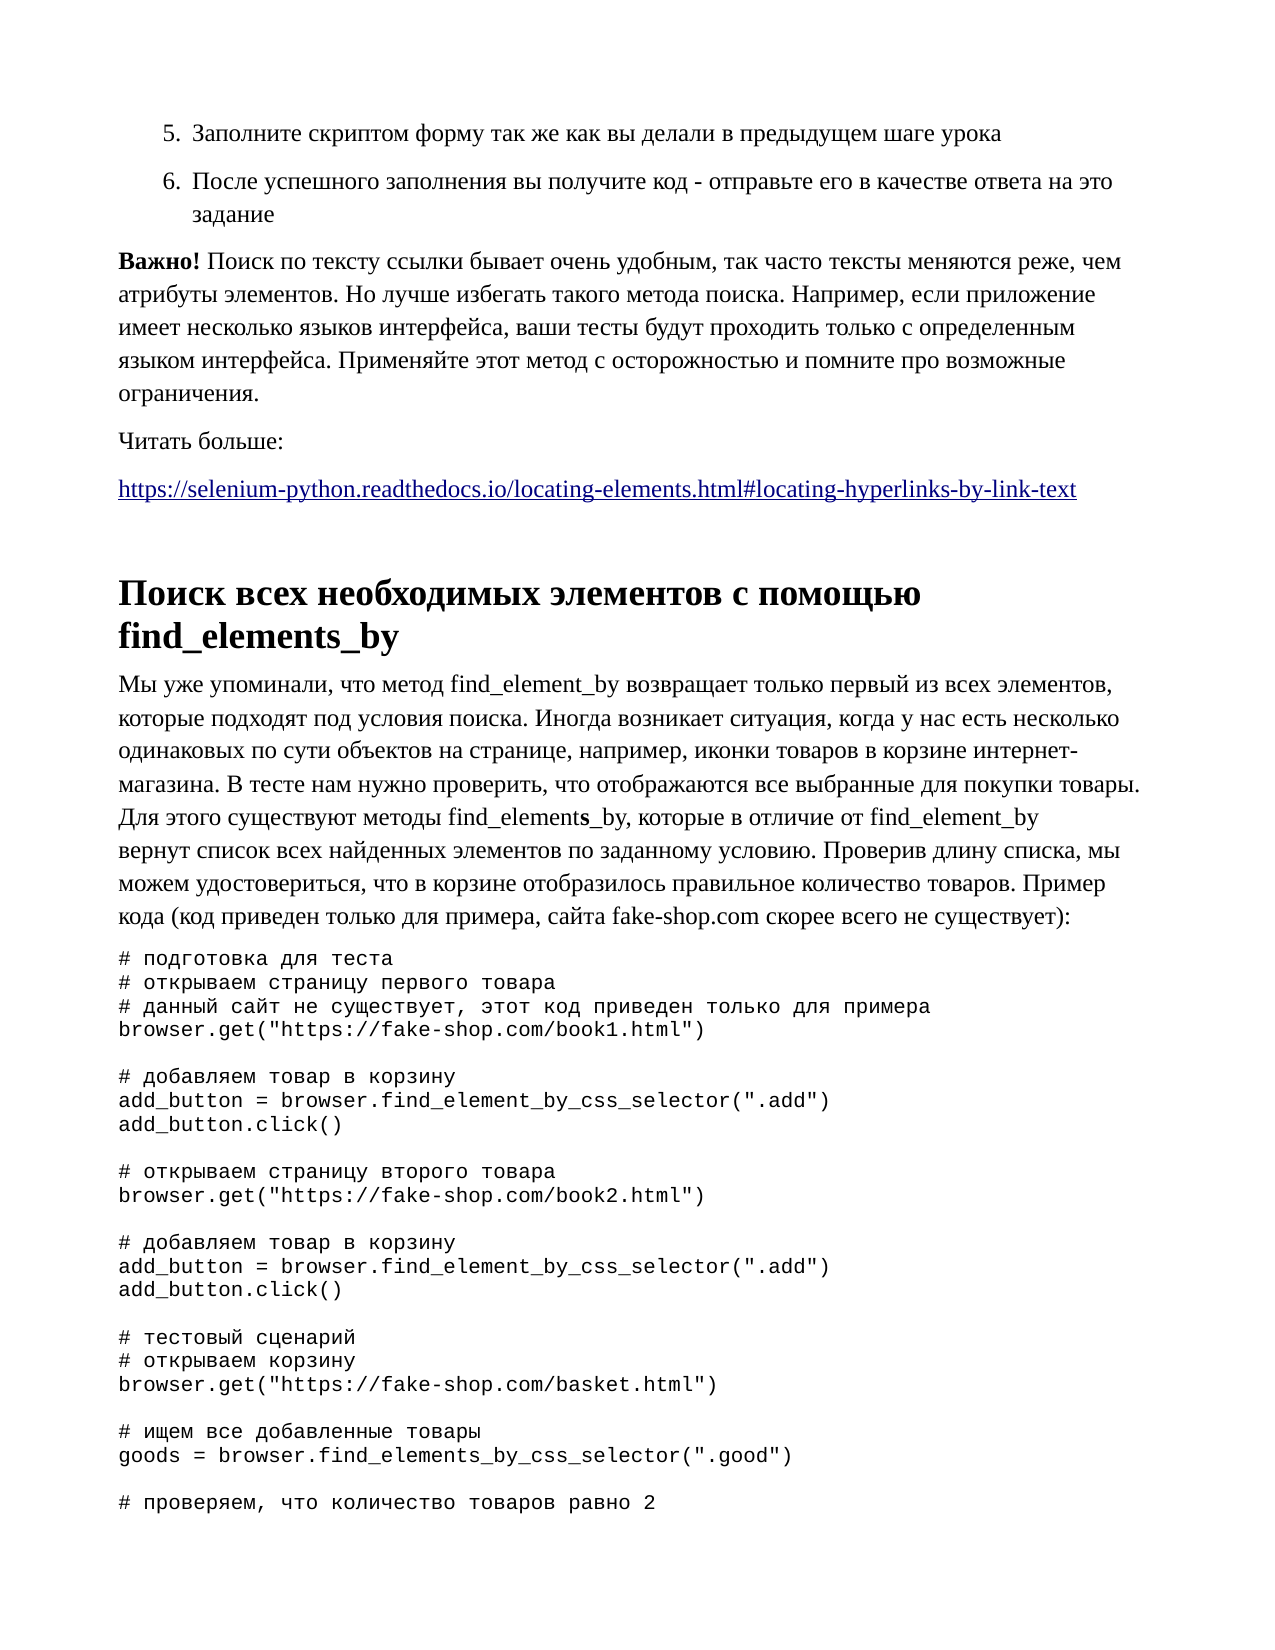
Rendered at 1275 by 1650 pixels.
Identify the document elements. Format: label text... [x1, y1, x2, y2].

text Читать больше: [118, 426, 1157, 455]
text add_button = browser.find_element_by_css_selector(".add") [118, 1256, 1157, 1279]
text # открываем страницу второго товара [118, 1161, 1157, 1185]
subtitle Поиск всех необходимых элементов с помощью find_elements_by [118, 571, 1157, 657]
text # открываем корзину [118, 1350, 1157, 1374]
text # открываем страницу первого товара [118, 972, 1157, 996]
text browser.get("https://fake-shop.com/book1.html") [118, 1019, 1157, 1043]
text browser.get("https://fake-shop.com/basket.html") [118, 1374, 1157, 1398]
text add_button.click() [118, 1279, 1157, 1303]
text # ищем все добавленные товары [118, 1421, 1157, 1445]
text # данный сайт не существует, этот код приведен только для примера [118, 996, 1157, 1019]
text # проверяем, что количество товаров равно 2 [118, 1492, 1157, 1516]
text Важно! Поиск по тексту ссылки бывает очень удобным, так часто тексты меняются реже, чем атрибуты элементов. Но лучше избегать такого метода поиска. Например, если приложение имеет несколько языков интерфейса, ваши тесты будут проходить только с определенным языком интерфейса. Применяйте этот метод с осторожностью и помните про возможные ограничения. [118, 246, 1157, 407]
list Заполните скриптом форму так же как вы делали в предыдущем шаге урока [162, 118, 1157, 147]
text # добавляем товар в корзину [118, 1067, 1157, 1090]
text browser.get("https://fake-shop.com/book2.html") [118, 1185, 1157, 1208]
text add_button.click() [118, 1114, 1157, 1137]
text https://selenium-python.readthedocs.io/locating-elements.html#locating-hyperlinks-by-link-text [118, 474, 1157, 502]
text add_button = browser.find_element_by_css_selector(".add") [118, 1090, 1157, 1114]
text # тестовый сценарий [118, 1327, 1157, 1350]
text goods = browser.find_elements_by_css_selector(".good") [118, 1445, 1157, 1468]
text # подготовка для теста [118, 948, 1157, 972]
list После успешного заполнения вы получите код - отправьте его в качестве ответа на это задание [162, 166, 1157, 227]
text # добавляем товар в корзину [118, 1232, 1157, 1256]
text Мы уже упоминали, что метод find_element_by возвращает только первый из всех элементов, которые подходят под условия поиска. Иногда возникает ситуация, когда у нас есть несколько одинаковых по сути объектов на странице, например, иконки товаров в корзине интернет-магазина. В тесте нам нужно проверить, что отображаются все выбранные для покупки товары. Для этого существуют методы find_elements_by, которые в отличие от find_element_by вернут список всех найденных элементов по заданному условию. Проверив длину списка, мы можем удостовериться, что в корзине отобразилось правильное количество товаров. Пример кода (код приведен только для примера, сайта fake-shop.com скорее всего не существует): [118, 669, 1157, 929]
